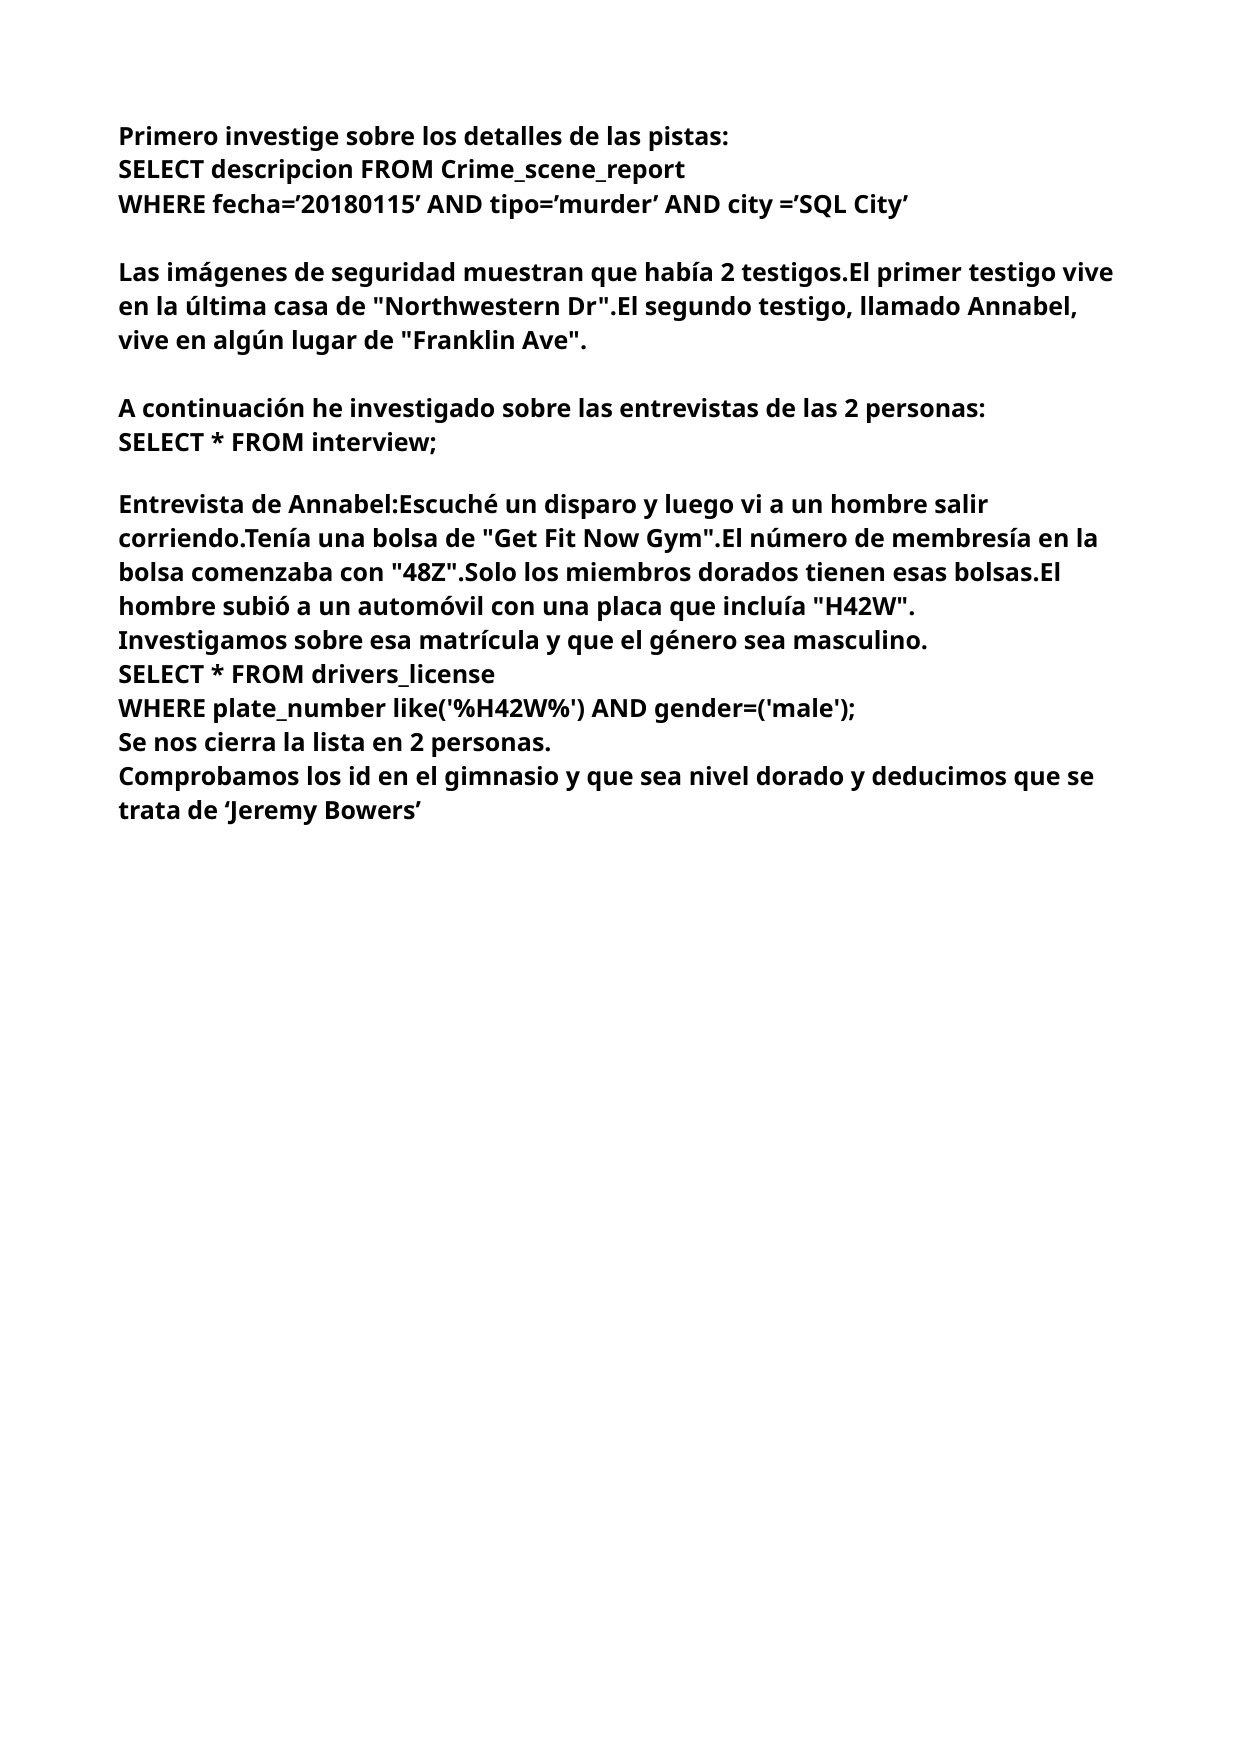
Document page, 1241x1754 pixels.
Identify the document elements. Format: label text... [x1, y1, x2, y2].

text SELECT * FROM interview; [118, 425, 1122, 459]
text WHERE fecha=’20180115’ AND tipo=’murder’ AND city =’SQL City’ [118, 186, 1122, 220]
text Las imágenes de seguridad muestran que había 2 testigos.El primer testigo vive en la última casa de "Northwestern Dr".El segundo testigo, llamado Annabel, vive en algún lugar de "Franklin Ave". [118, 254, 1122, 357]
text SELECT descripcion FROM Crime_scene_report [118, 152, 1122, 186]
text SELECT * FROM drivers_license [118, 657, 1122, 691]
text Investigamos sobre esa matrícula y que el género sea masculino. [118, 623, 1122, 657]
text Entrevista de Annabel:Escuché un disparo y luego vi a un hombre salir corriendo.Tenía una bolsa de "Get Fit Now Gym".El número de membresía en la bolsa comenzaba con "48Z".Solo los miembros dorados tienen esas bolsas.El hombre subió a un automóvil con una placa que incluía "H42W". [118, 486, 1122, 623]
text Se nos cierra la lista en 2 personas. [118, 725, 1122, 759]
text WHERE plate_number like('%H42W%') AND gender=('male'); [118, 691, 1122, 725]
text Comprobamos los id en el gimnasio y que sea nivel dorado y deducimos que se trata de ‘Jeremy Bowers’ [118, 759, 1122, 827]
text A continuación he investigado sobre las entrevistas de las 2 personas: [118, 391, 1122, 425]
text Primero investige sobre los detalles de las pistas: [118, 118, 1122, 152]
